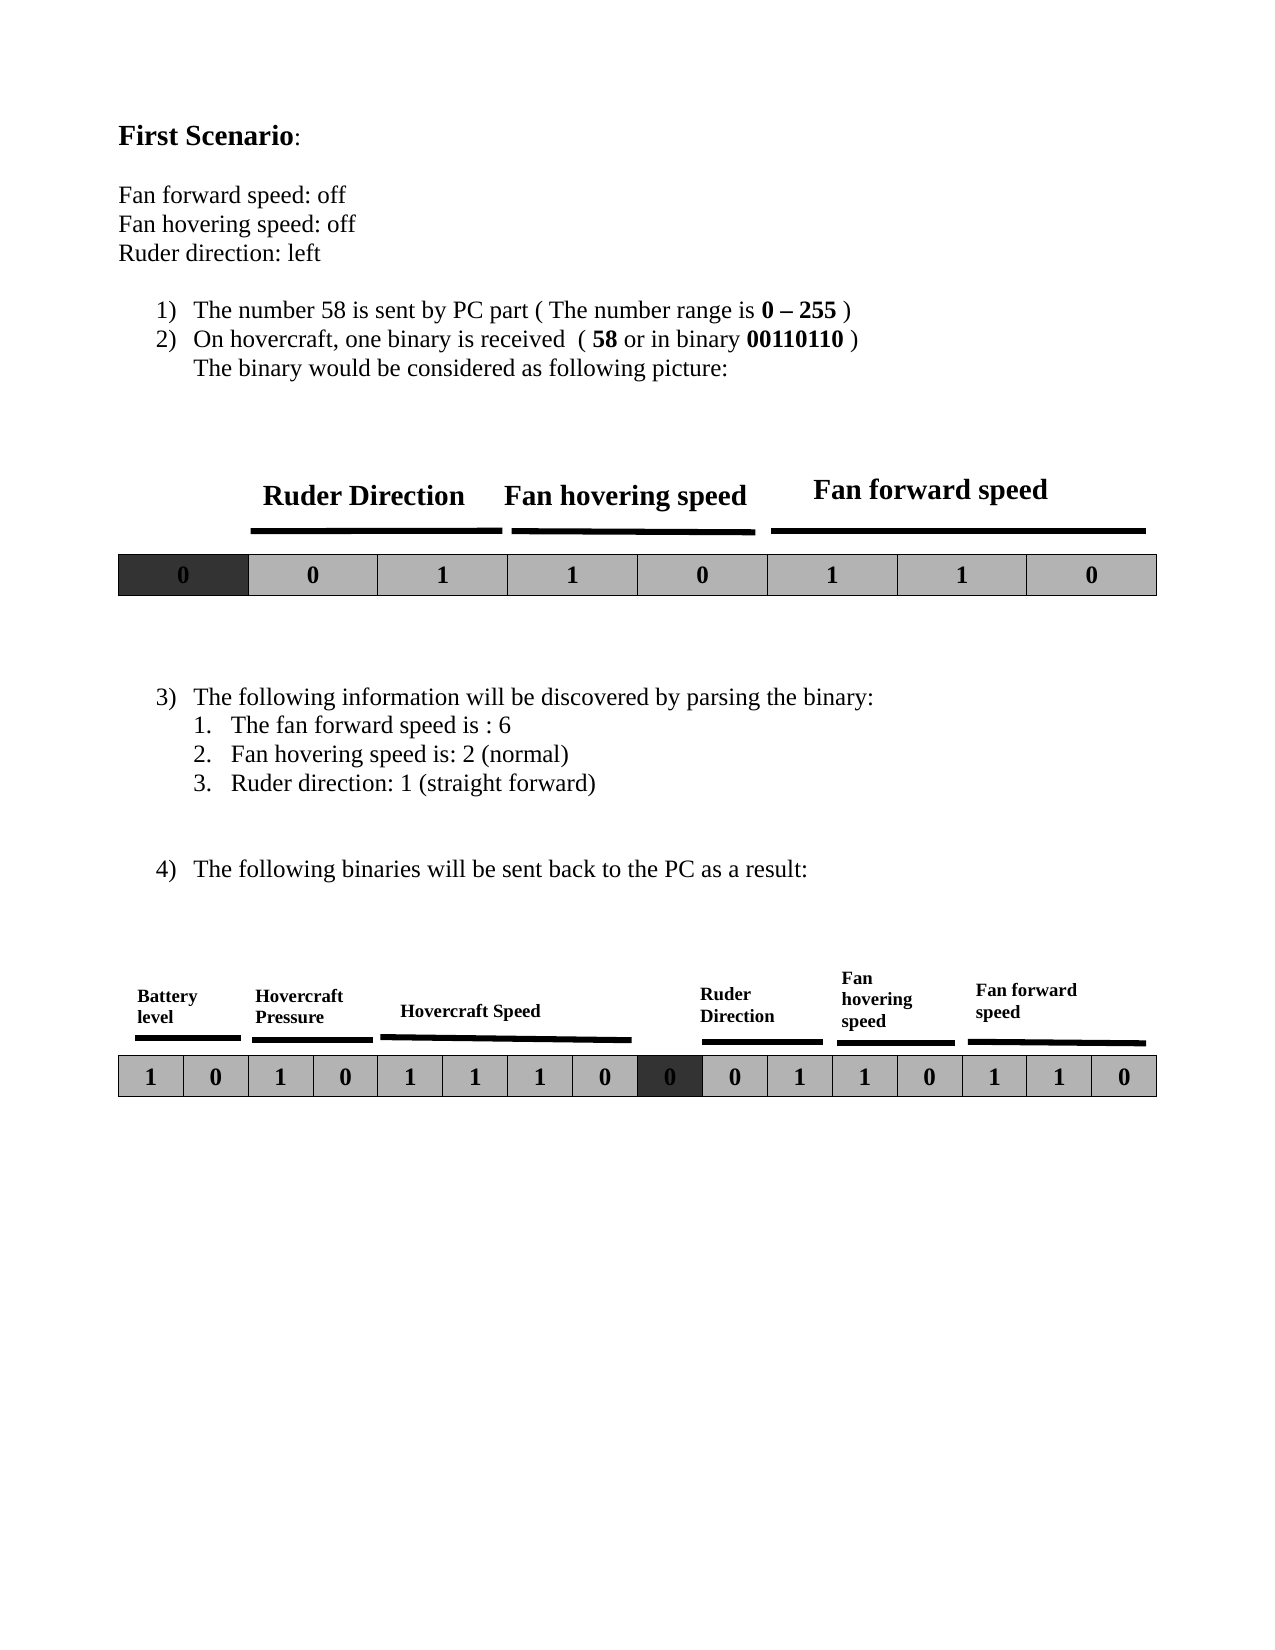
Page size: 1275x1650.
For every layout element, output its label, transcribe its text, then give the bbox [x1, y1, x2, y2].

table_header 1 [898, 555, 1026, 595]
table_header 1 [768, 1056, 832, 1096]
table_header 0 [703, 1056, 767, 1096]
table_header 1 [963, 1056, 1026, 1096]
table_header 1 [833, 1056, 897, 1096]
table_header 0 [119, 555, 248, 595]
table_header 0 [898, 1056, 962, 1096]
table_header 1 [378, 1056, 442, 1096]
text Fan forward speed: off [118, 180, 1157, 209]
list The fan forward speed is : 6 [193, 710, 1157, 739]
table_header 1 [768, 555, 897, 595]
table_header 1 [443, 1056, 507, 1096]
table_header 1 [508, 1056, 572, 1096]
table_header 0 [1092, 1056, 1156, 1096]
table_header 0 [638, 555, 767, 595]
list The following information will be discovered by parsing the binary: [156, 682, 1157, 710]
table_header 0 [1027, 555, 1156, 595]
table_header 1 [508, 555, 637, 595]
table_header 0 [184, 1056, 248, 1096]
list The number 58 is sent by PC part ( The number range is 0 – 255 ) [156, 295, 1157, 324]
table_header 1 [119, 1056, 183, 1096]
table_header 0 [638, 1056, 702, 1096]
table_header 1 [249, 1056, 313, 1096]
table_header 0 [314, 1056, 377, 1096]
table_header 0 [573, 1056, 637, 1096]
list The binary would be considered as following picture: [156, 353, 1157, 439]
table_header 1 [378, 555, 507, 595]
table_header 0 [249, 555, 377, 595]
table_header 1 [1027, 1056, 1091, 1096]
list On hovercraft, one binary is received ( 58 or in binary 00110110 ) [156, 324, 1157, 353]
list The following binaries will be sent back to the PC as a result: [156, 854, 1157, 883]
list Ruder direction: 1 (straight forward) [193, 768, 1157, 797]
list Fan hovering speed is: 2 (normal) [193, 739, 1157, 768]
text Fan hovering speed: off [118, 209, 1157, 238]
text First Scenario: [118, 118, 1157, 152]
text Ruder direction: left [118, 238, 1157, 267]
